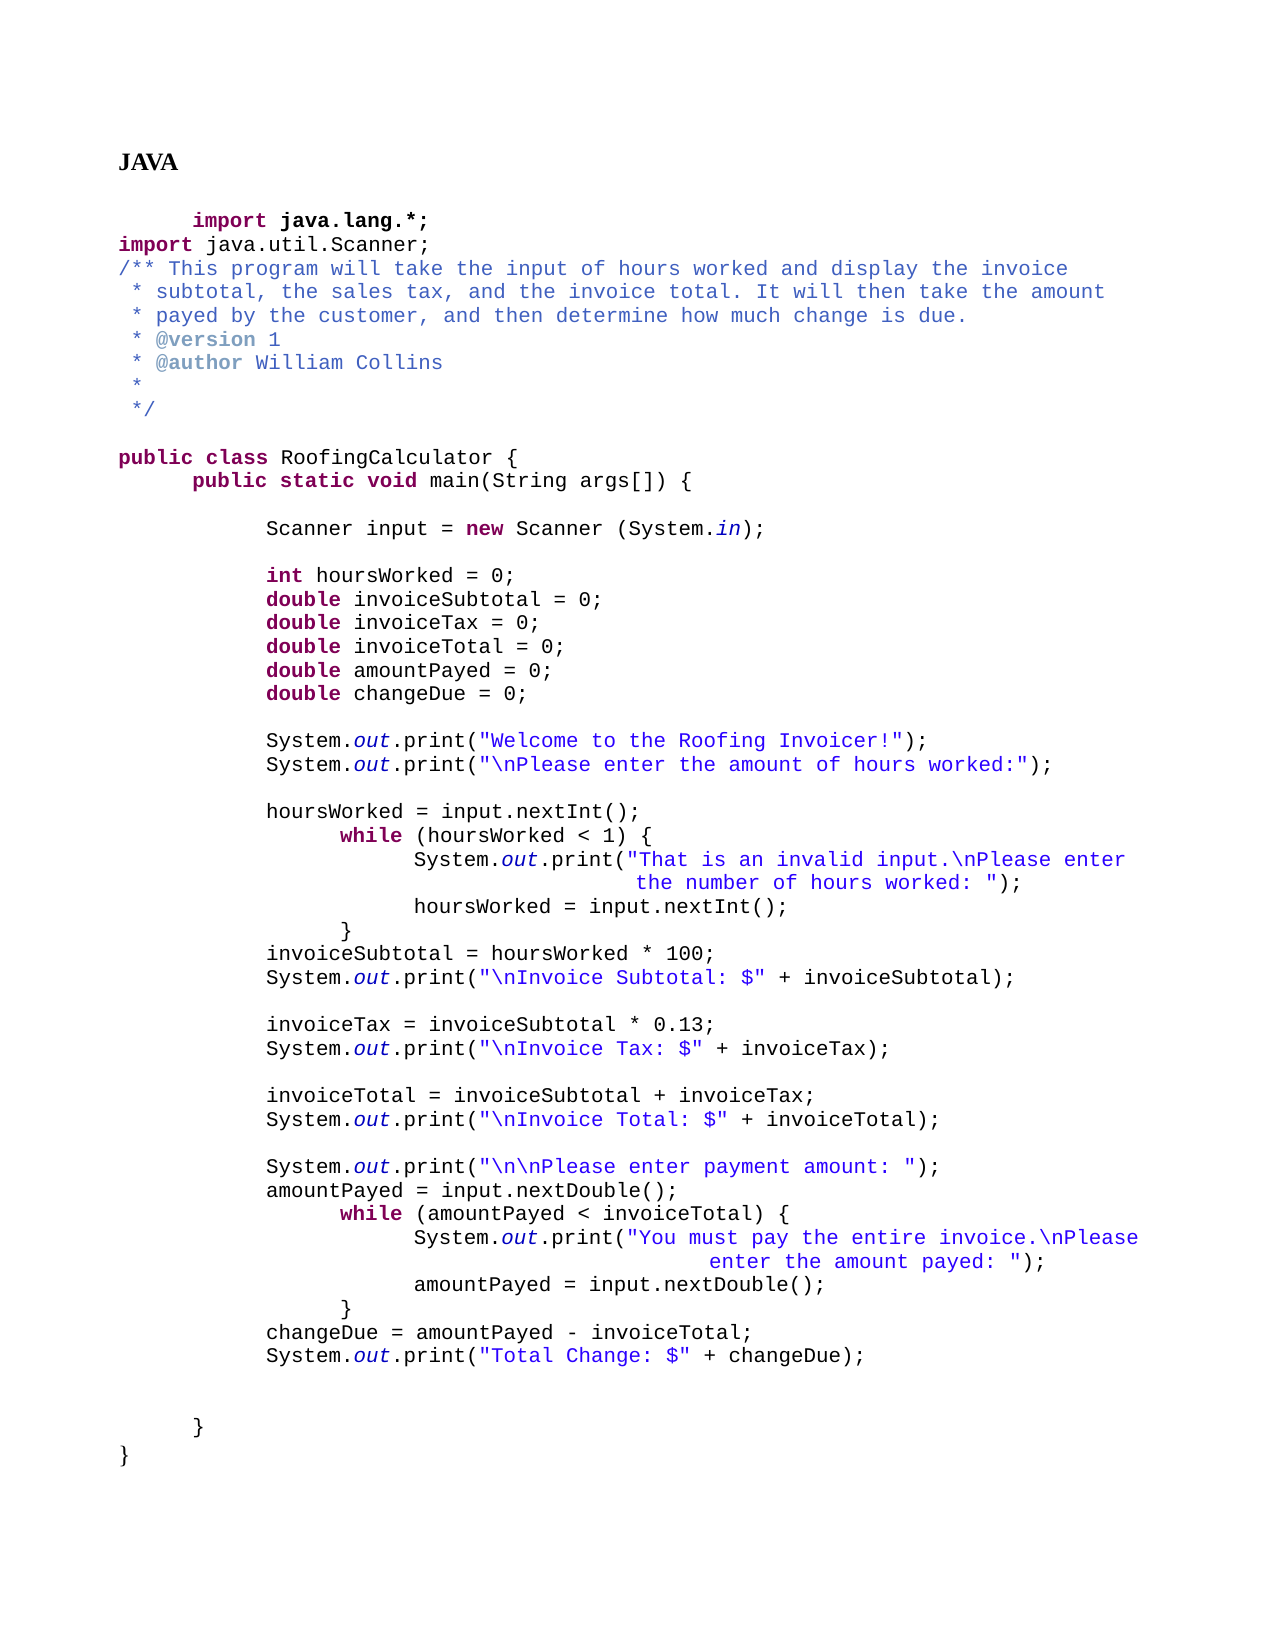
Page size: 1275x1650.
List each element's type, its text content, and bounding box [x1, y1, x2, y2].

text System.out.print("You must pay the entire invoice.\nPlease enter the amount payed: "); [118, 1227, 1157, 1274]
text hoursWorked = input.nextInt(); [118, 896, 1157, 920]
text * @version 1 [118, 328, 1157, 352]
text double invoiceTotal = 0; [118, 636, 1157, 659]
text while (amountPayed < invoiceTotal) { [118, 1203, 1157, 1227]
text } [118, 1440, 1157, 1469]
text System.out.print("\nInvoice Total: $" + invoiceTotal); [118, 1109, 1157, 1132]
text * @author William Collins [118, 352, 1157, 376]
text public class RoofingCalculator { [118, 447, 1157, 470]
text amountPayed = input.nextDouble(); [118, 1180, 1157, 1203]
text System.out.print("Welcome to the Roofing Invoicer!"); [118, 731, 1157, 754]
text JAVA [118, 147, 1157, 176]
text } [118, 1416, 1157, 1440]
text amountPayed = input.nextDouble(); [118, 1274, 1157, 1298]
text Scanner input = new Scanner (System.in); [118, 518, 1157, 541]
text System.out.print("\nInvoice Subtotal: $" + invoiceSubtotal); [118, 967, 1157, 991]
text hoursWorked = input.nextInt(); [118, 801, 1157, 825]
text double invoiceTax = 0; [118, 612, 1157, 636]
text int hoursWorked = 0; [118, 565, 1157, 589]
text System.out.print("\n\nPlease enter payment amount: "); [118, 1156, 1157, 1180]
text System.out.print("\nPlease enter the amount of hours worked:"); [118, 754, 1157, 778]
text /** This program will take the input of hours worked and display the invoice [118, 258, 1157, 281]
text double amountPayed = 0; [118, 659, 1157, 683]
text System.out.print("Total Change: $" + changeDue); [118, 1345, 1157, 1369]
text public static void main(String args[]) { [118, 470, 1157, 494]
text invoiceSubtotal = hoursWorked * 100; [118, 943, 1157, 967]
text } [118, 920, 1157, 943]
text while (hoursWorked < 1) { [118, 825, 1157, 849]
text System.out.print("That is an invalid input.\nPlease enter the number of hours worked: "); [118, 849, 1157, 896]
text import java.util.Scanner; [118, 234, 1157, 258]
text invoiceTotal = invoiceSubtotal + invoiceTax; [118, 1085, 1157, 1109]
text System.out.print("\nInvoice Tax: $" + invoiceTax); [118, 1038, 1157, 1062]
text */ [118, 399, 1157, 423]
text double changeDue = 0; [118, 683, 1157, 707]
text invoiceTax = invoiceSubtotal * 0.13; [118, 1014, 1157, 1038]
text double invoiceSubtotal = 0; [118, 589, 1157, 612]
text } [118, 1298, 1157, 1322]
text import java.lang.*; [118, 204, 1157, 234]
text * payed by the customer, and then determine how much change is due. [118, 305, 1157, 328]
text * [118, 376, 1157, 399]
text changeDue = amountPayed - invoiceTotal; [118, 1322, 1157, 1345]
text * subtotal, the sales tax, and the invoice total. It will then take the amount [118, 281, 1157, 305]
